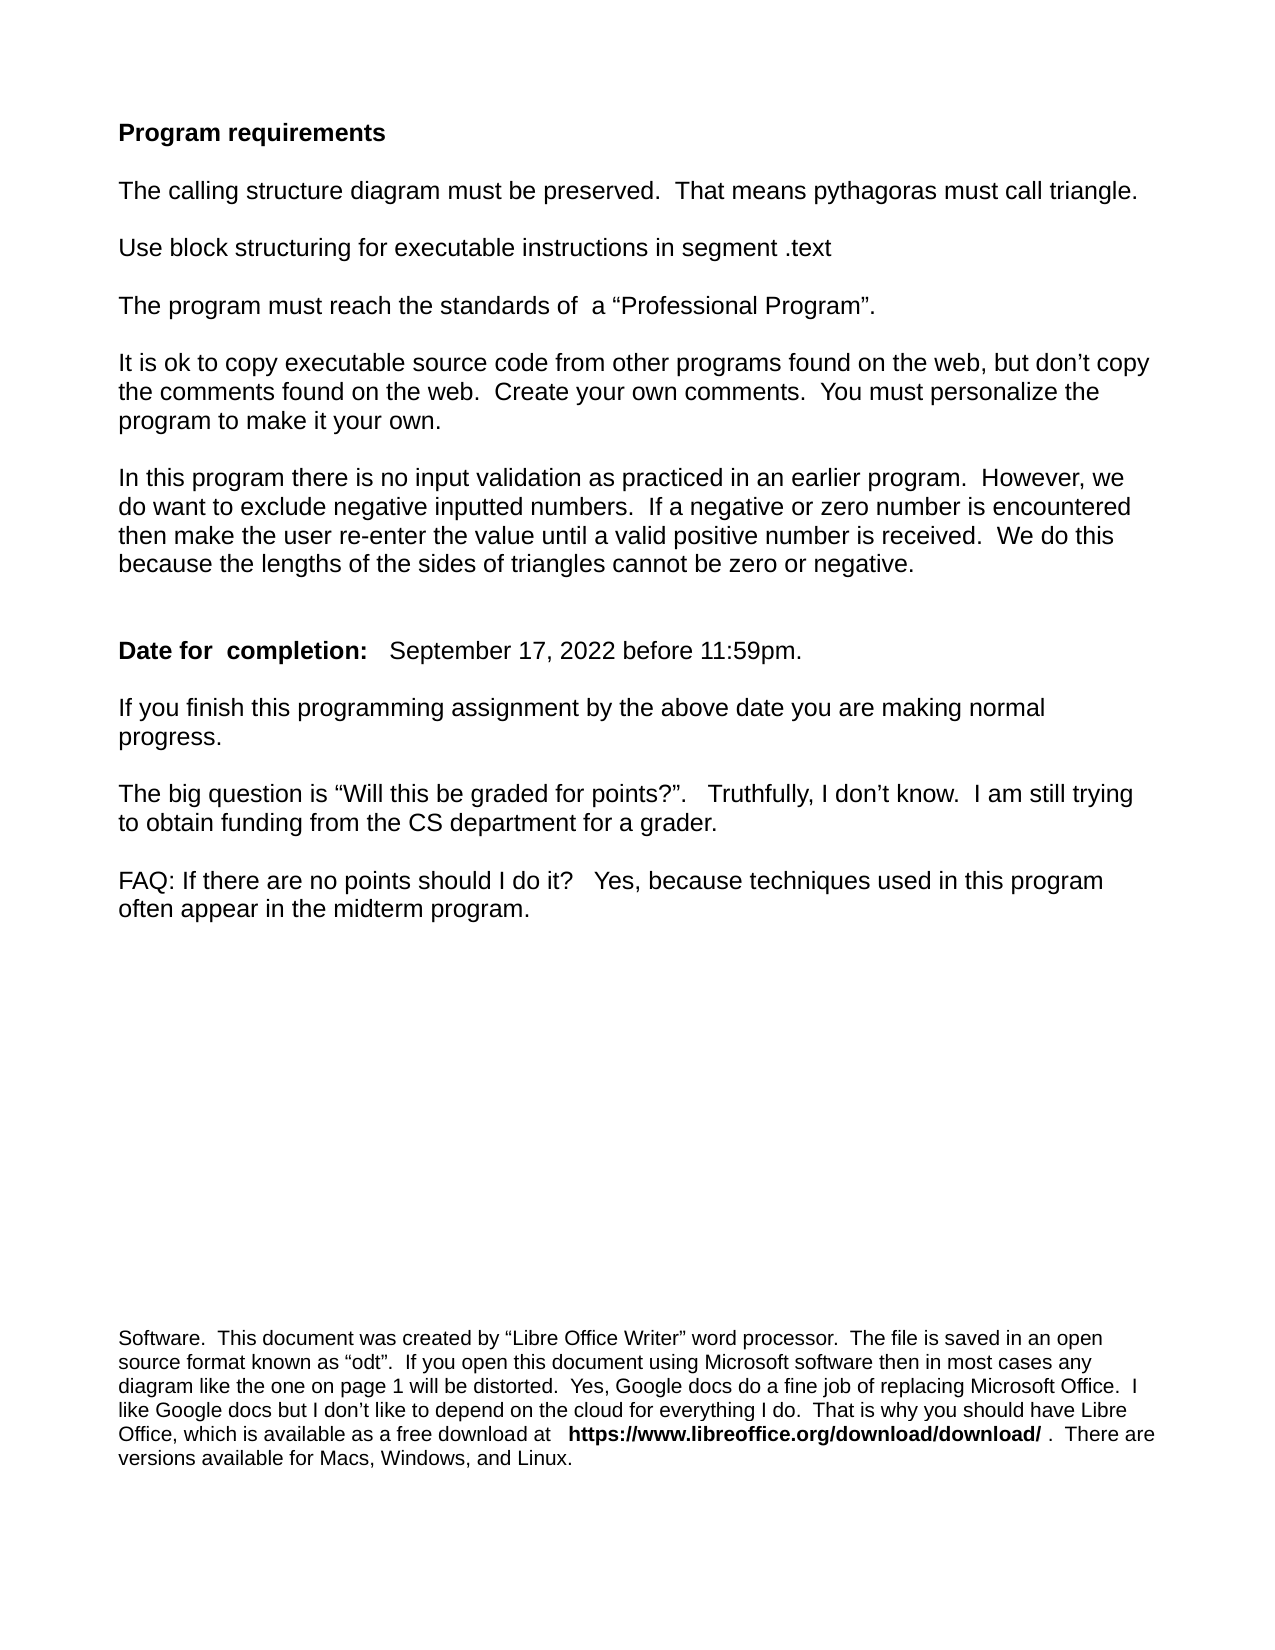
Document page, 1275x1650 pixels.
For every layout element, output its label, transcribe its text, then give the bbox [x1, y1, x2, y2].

text The calling structure diagram must be preserved. That means pythagoras must call triangle. [118, 176, 1157, 204]
text The program must reach the standards of a “Professional Program”. [118, 291, 1157, 319]
text Use block structuring for executable instructions in segment .text [118, 233, 1157, 262]
text If you finish this programming assignment by the above date you are making normal progress. [118, 693, 1157, 751]
text In this program there is no input validation as practiced in an earlier program. However, we do want to exclude negative inputted numbers. If a negative or zero number is encountered then make the user re-enter the value until a valid positive number is received. We do this because the lengths of the sides of triangles cannot be zero or negative. [118, 463, 1157, 578]
text FAQ: If there are no points should I do it? Yes, because techniques used in this program often appear in the midterm program. [118, 866, 1157, 923]
text Program requirements [118, 118, 1157, 147]
text It is ok to copy executable source code from other programs found on the web, but don’t copy the comments found on the web. Create your own comments. You must personalize the program to make it your own. [118, 348, 1157, 434]
text Software. This document was created by “Libre Office Writer” word processor. The file is saved in an open source format known as “odt”. If you open this document using Microsoft software then in most cases any diagram like the one on page 1 will be distorted. Yes, Google docs do a fine job of replacing Microsoft Office. I like Google docs but I don’t like to depend on the cloud for everything I do. That is why you should have Libre Office, which is available as a free download at https://www.libreoffice.org/download/download/ . There are versions available for Macs, Windows, and Linux. [118, 1326, 1157, 1469]
text Date for completion: September 17, 2022 before 11:59pm. [118, 636, 1157, 664]
text The big question is “Will this be graded for points?”. Truthfully, I don’t know. I am still trying to obtain funding from the CS department for a grader. [118, 779, 1157, 837]
